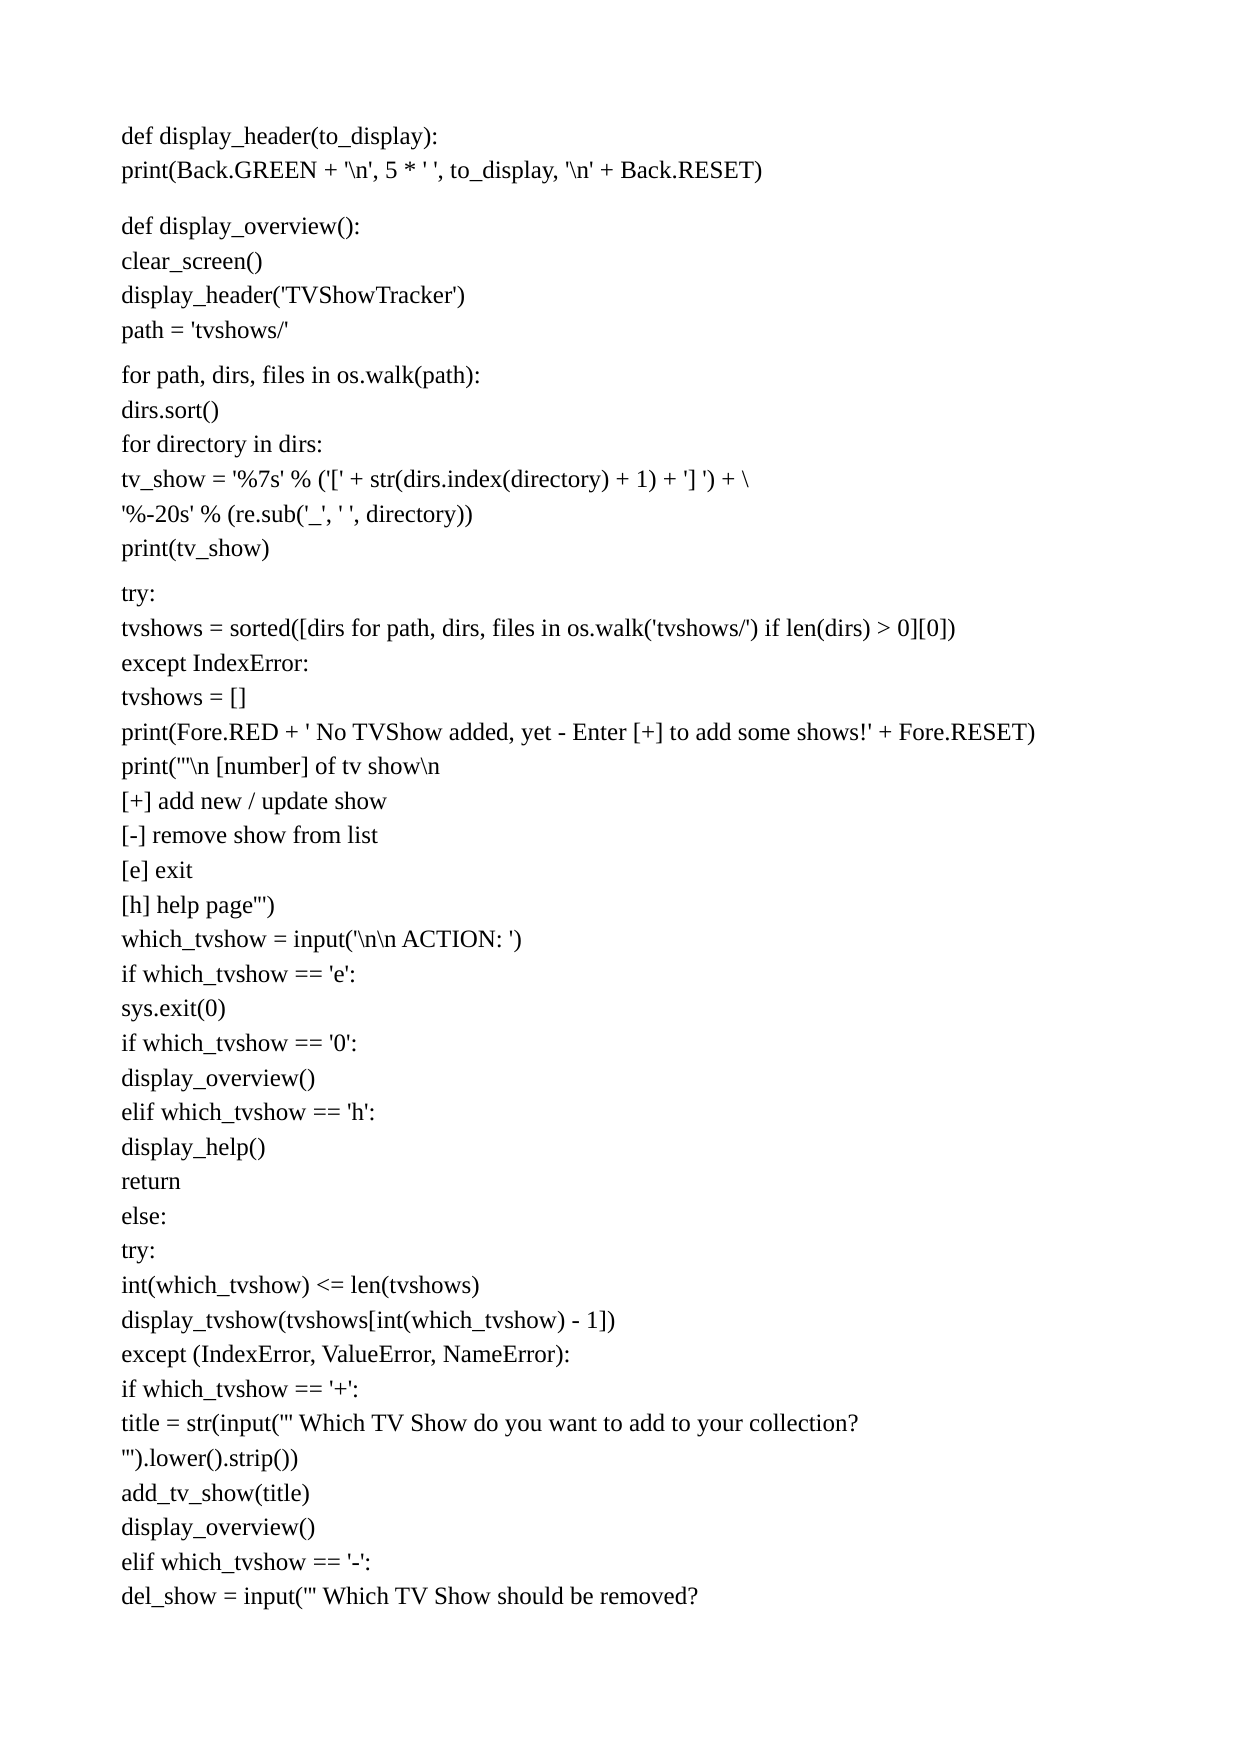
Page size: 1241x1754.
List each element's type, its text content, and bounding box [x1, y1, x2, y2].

table_header if which_tvshow == '0': [118, 1025, 371, 1060]
table_header which_tvshow = input('\n\n ACTION: ') [118, 921, 536, 956]
table_header for directory in dirs: [118, 427, 335, 461]
table_header elif which_tvshow == '-': [118, 1544, 385, 1578]
table_header tvshows = [] [118, 679, 260, 714]
table_header [118, 347, 136, 357]
table_header else: [118, 1198, 180, 1233]
table_header print('''\n [number] of tv show\n [118, 749, 451, 783]
table_header [h] help page''') [118, 887, 288, 921]
table_header '%-20s' % (re.sub('_', ' ', directory)) [118, 496, 486, 530]
table_header print(tv_show) [118, 530, 282, 565]
table_header ''').lower().strip()) [118, 1440, 311, 1475]
table_header del_show = input(''' Which TV Show should be removed? [118, 1579, 713, 1613]
table_header try: [118, 1233, 169, 1267]
table_header [118, 565, 136, 576]
table_header display_tvshow(tvshows[int(which_tvshow) - 1]) [118, 1302, 627, 1336]
table_header [118, 198, 136, 208]
table_header [+] add new / update show [118, 783, 402, 818]
table_header elif which_tvshow == 'h': [118, 1094, 389, 1129]
table_header if which_tvshow == '+': [118, 1371, 373, 1406]
table_header [118, 187, 136, 198]
table_header print(Fore.RED + ' No TVShow added, yet - Enter [+] to add some shows!' + Fore.RESET) [118, 714, 1048, 748]
table_header tv_show = '%7s' % ('[' + str(dirs.index(directory) + 1) + '] ') + \ [118, 461, 760, 496]
table_header sys.exit(0) [118, 991, 239, 1025]
table_header title = str(input(''' Which TV Show do you want to add to your collection? [118, 1406, 871, 1440]
table_header return [118, 1164, 195, 1198]
table_header display_overview() [118, 1060, 329, 1094]
table_header try: [118, 576, 169, 610]
table_header path = 'tvshows/' [118, 312, 302, 347]
table_header display_overview() [118, 1509, 329, 1544]
table_header int(which_tvshow) <= len(tvshows) [118, 1267, 491, 1302]
table_header tvshows = sorted([dirs for path, dirs, files in os.walk('tvshows/') if len(dirs) > 0][0]) [118, 610, 962, 645]
table_header clear_screen() [118, 243, 276, 278]
table_header except (IndexError, ValueError, NameError): [118, 1336, 585, 1371]
table_header if which_tvshow == 'e': [118, 956, 370, 991]
table_header def display_overview(): [118, 209, 374, 243]
table_header dirs.sort() [118, 392, 232, 427]
table_header print(Back.GREEN + '\n', 5 * ' ', to_display, '\n' + Back.RESET) [118, 153, 777, 187]
table_header display_help() [118, 1129, 279, 1163]
table_header display_header('TVShowTracker') [118, 278, 478, 312]
table_header [e] exit [118, 852, 205, 887]
table_header def display_header(to_display): [118, 118, 450, 153]
table_header except IndexError: [118, 645, 322, 679]
table_header [-] remove show from list [118, 818, 391, 852]
table_header for path, dirs, files in os.walk(path): [118, 358, 492, 392]
table_header add_tv_show(title) [118, 1475, 323, 1509]
